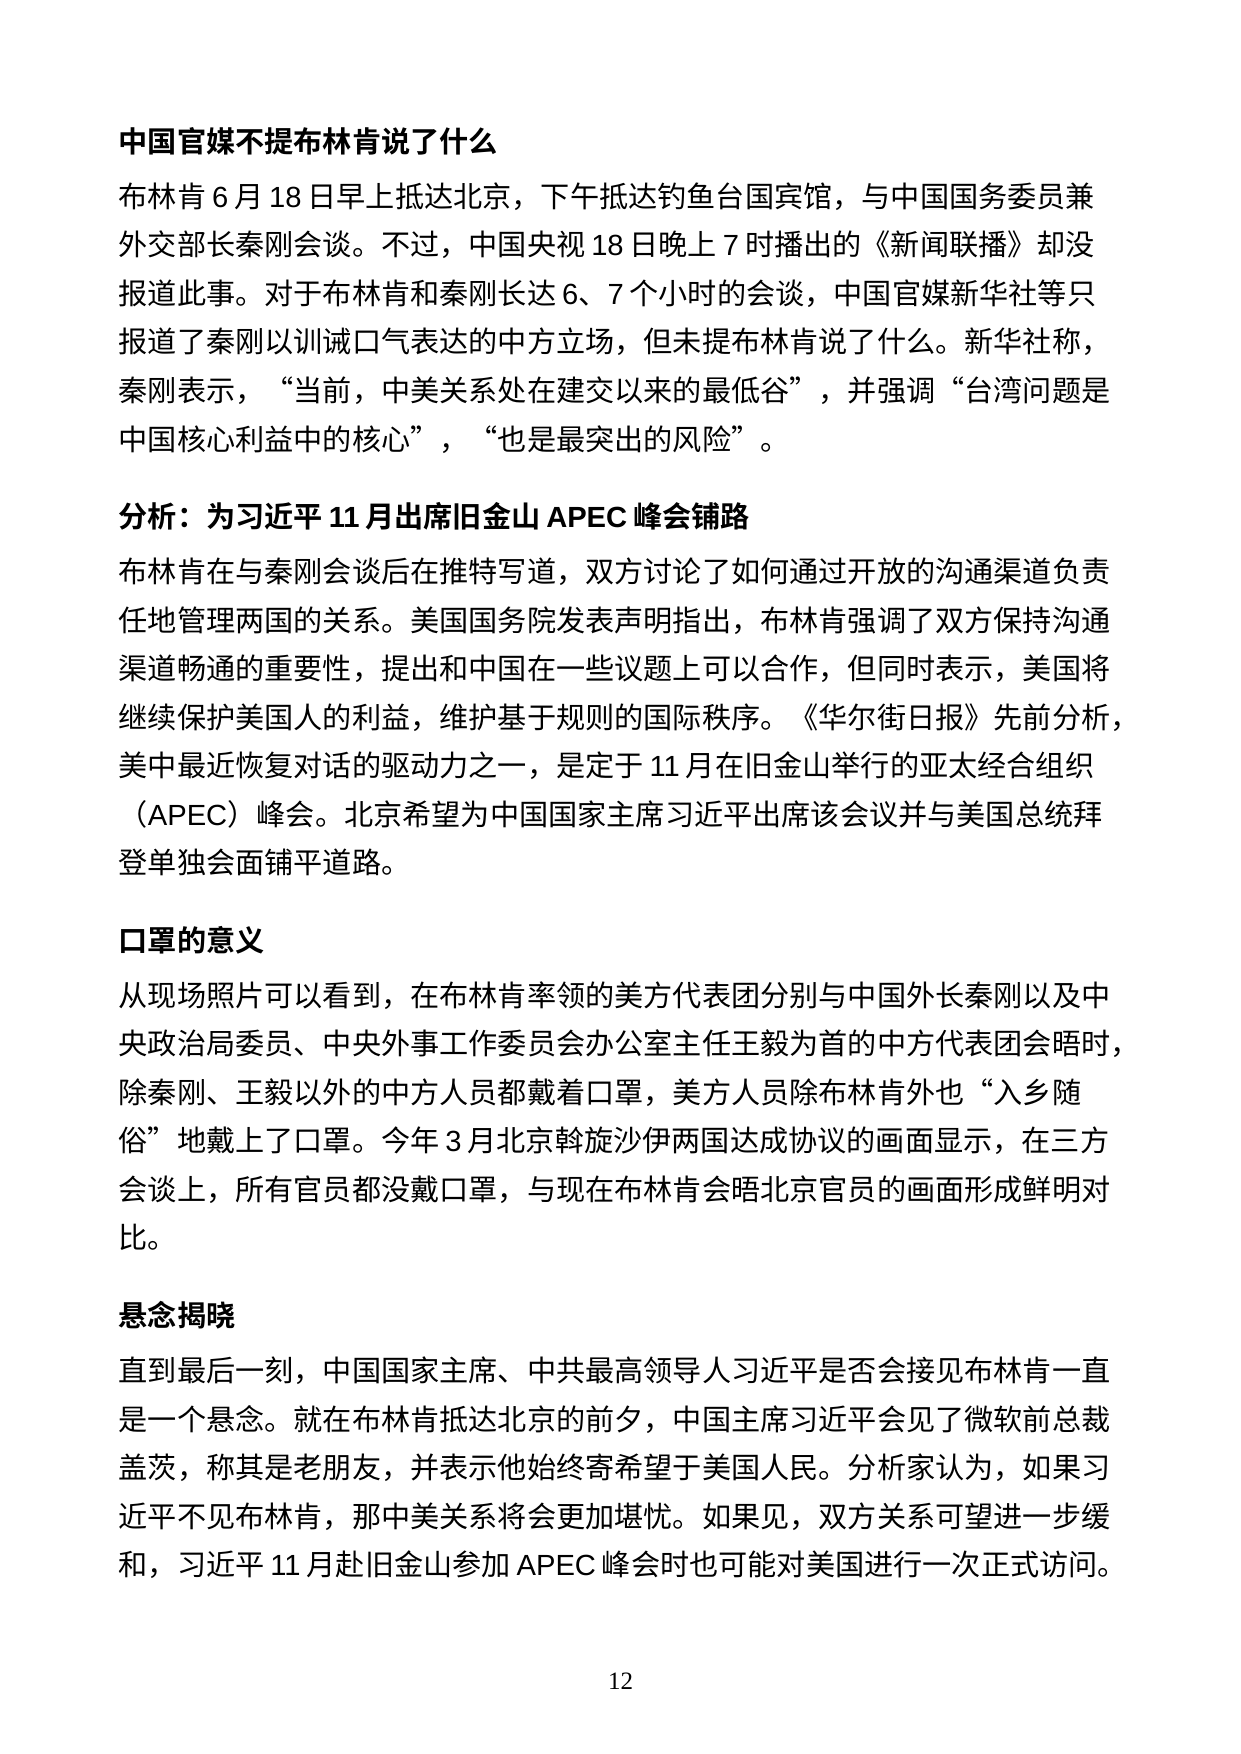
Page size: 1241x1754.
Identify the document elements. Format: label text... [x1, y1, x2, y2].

subtitle 中国官媒不提布林肯说了什么 [118, 118, 1122, 161]
text 从现场照片可以看到，在布林肯率领的美方代表团分别与中国外长秦刚以及中央政治局委员、中央外事工作委员会办公室主任王毅为首的中方代表团会晤时，除秦刚、王毅以外的中方人员都戴着口罩，美方人员除布林肯外也“入乡随俗”地戴上了口罩。今年3月北京斡旋沙伊两国达成协议的画面显示，在三方会谈上，所有官员都没戴口罩，与现在布林肯会晤北京官员的画面形成鲜明对比。 [118, 972, 1122, 1257]
text 布林肯6月18日早上抵达北京，下午抵达钓鱼台国宾馆，与中国国务委员兼外交部长秦刚会谈。不过，中国央视18日晚上7时播出的《新闻联播》却没报道此事。对于布林肯和秦刚长达6、7个小时的会谈，中国官媒新华社等只报道了秦刚以训诫口气表达的中方立场，但未提布林肯说了什么。新华社称，秦刚表示，“当前，中美关系处在建交以来的最低谷”，并强调“台湾问题是中国核心利益中的核心”，“也是最突出的风险”。 [118, 173, 1122, 458]
text 直到最后一刻，中国国家主席、中共最高领导人习近平是否会接见布林肯一直是一个悬念。就在布林肯抵达北京的前夕，中国主席习近平会见了微软前总裁盖茨，称其是老朋友，并表示他始终寄希望于美国人民。分析家认为，如果习近平不见布林肯，那中美关系将会更加堪忧。如果见，双方关系可望进一步缓和，习近平11月赴旧金山参加APEC峰会时也可能对美国进行一次正式访问。 [118, 1347, 1122, 1584]
subtitle 分析：为习近平11月出席旧金山APEC峰会铺路 [118, 494, 1122, 536]
subtitle 口罩的意义 [118, 917, 1122, 960]
subtitle 悬念揭晓 [118, 1293, 1122, 1335]
text 布林肯在与秦刚会谈后在推特写道，双方讨论了如何通过开放的沟通渠道负责任地管理两国的关系。美国国务院发表声明指出，布林肯强调了双方保持沟通渠道畅通的重要性，提出和中国在一些议题上可以合作，但同时表示，美国将继续保护美国人的利益，维护基于规则的国际秩序。《华尔街日报》先前分析，美中最近恢复对话的驱动力之一，是定于11月在旧金山举行的亚太经合组织（APEC）峰会。北京希望为中国国家主席习近平出席该会议并与美国总统拜登单独会面铺平道路。 [118, 548, 1122, 882]
